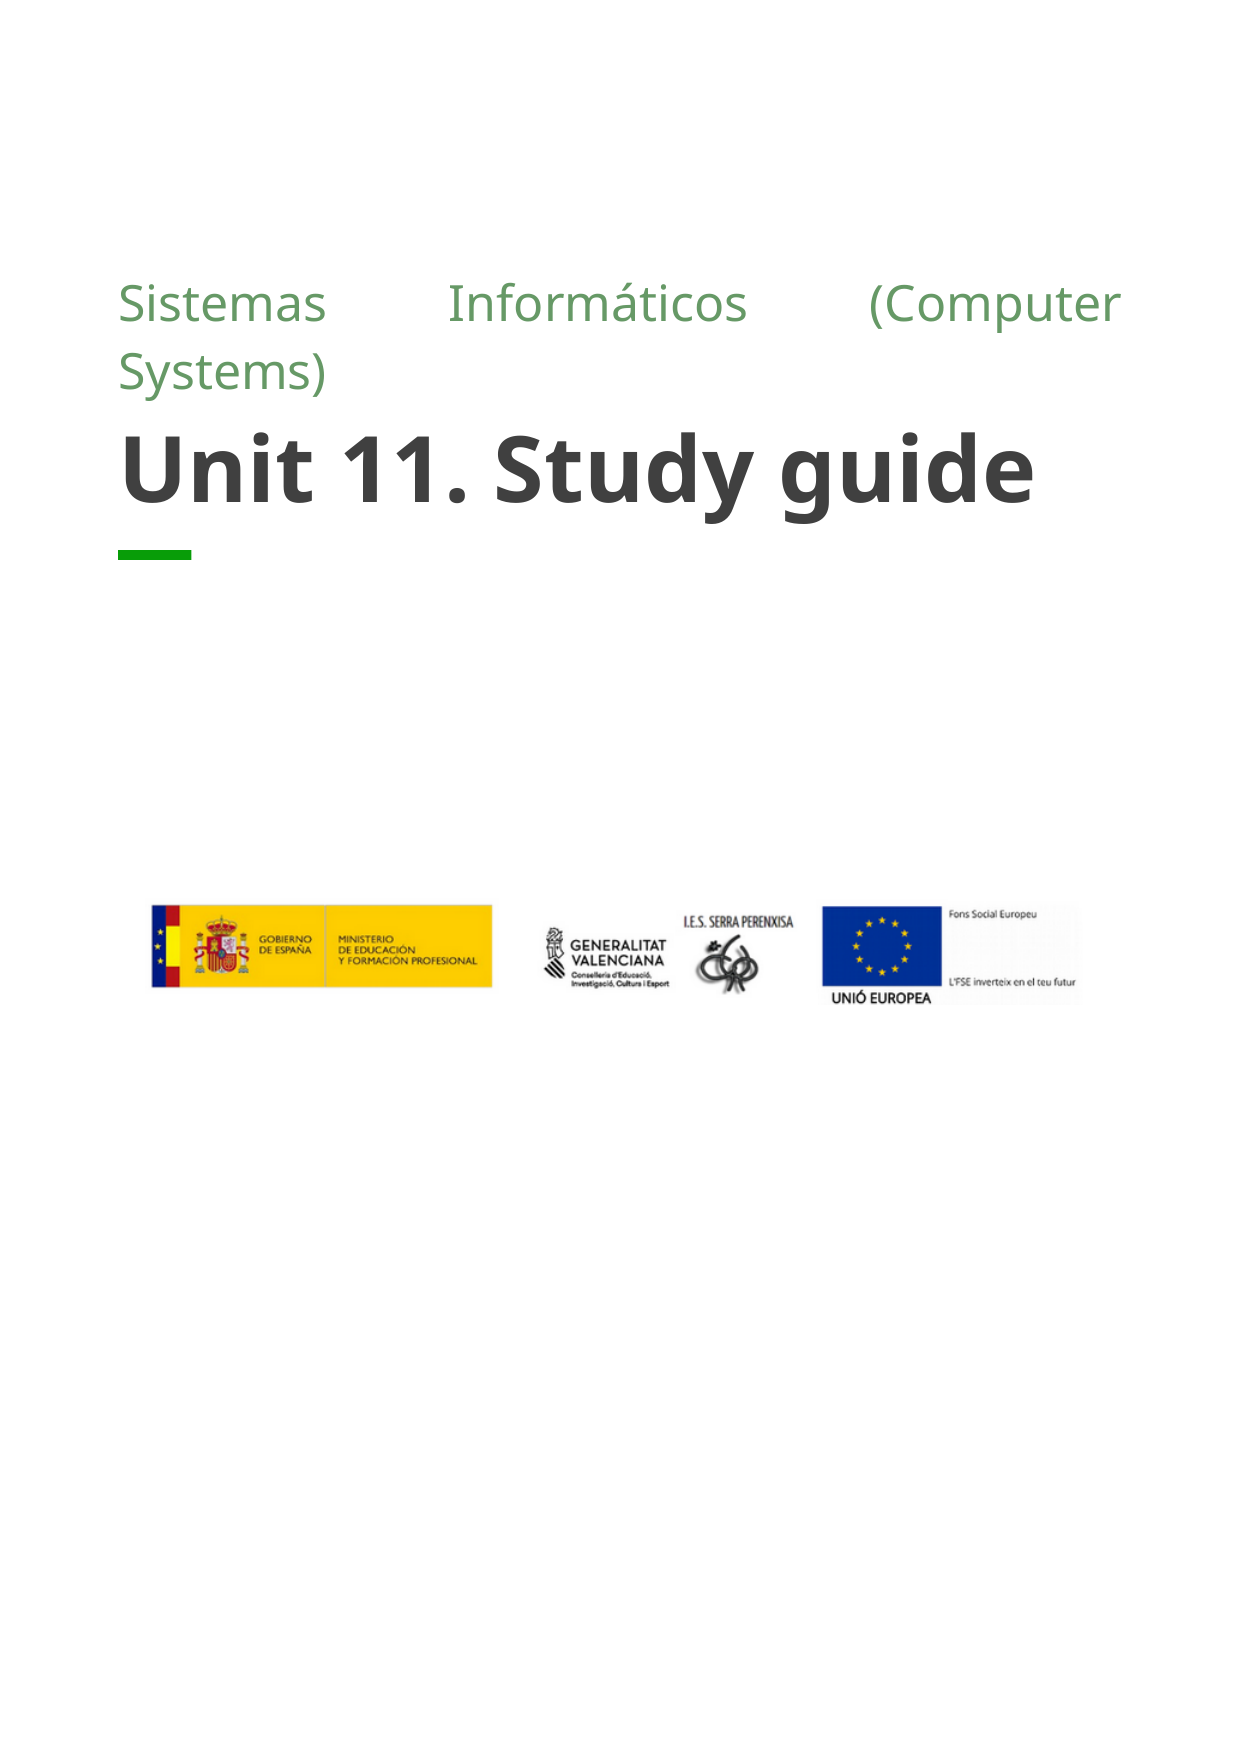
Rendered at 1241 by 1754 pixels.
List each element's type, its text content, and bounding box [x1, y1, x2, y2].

title Sistemas Informáticos (Computer Systems) Unit 11. Study guide [118, 268, 1122, 529]
picture [118, 550, 192, 560]
picture [118, 885, 1123, 1005]
